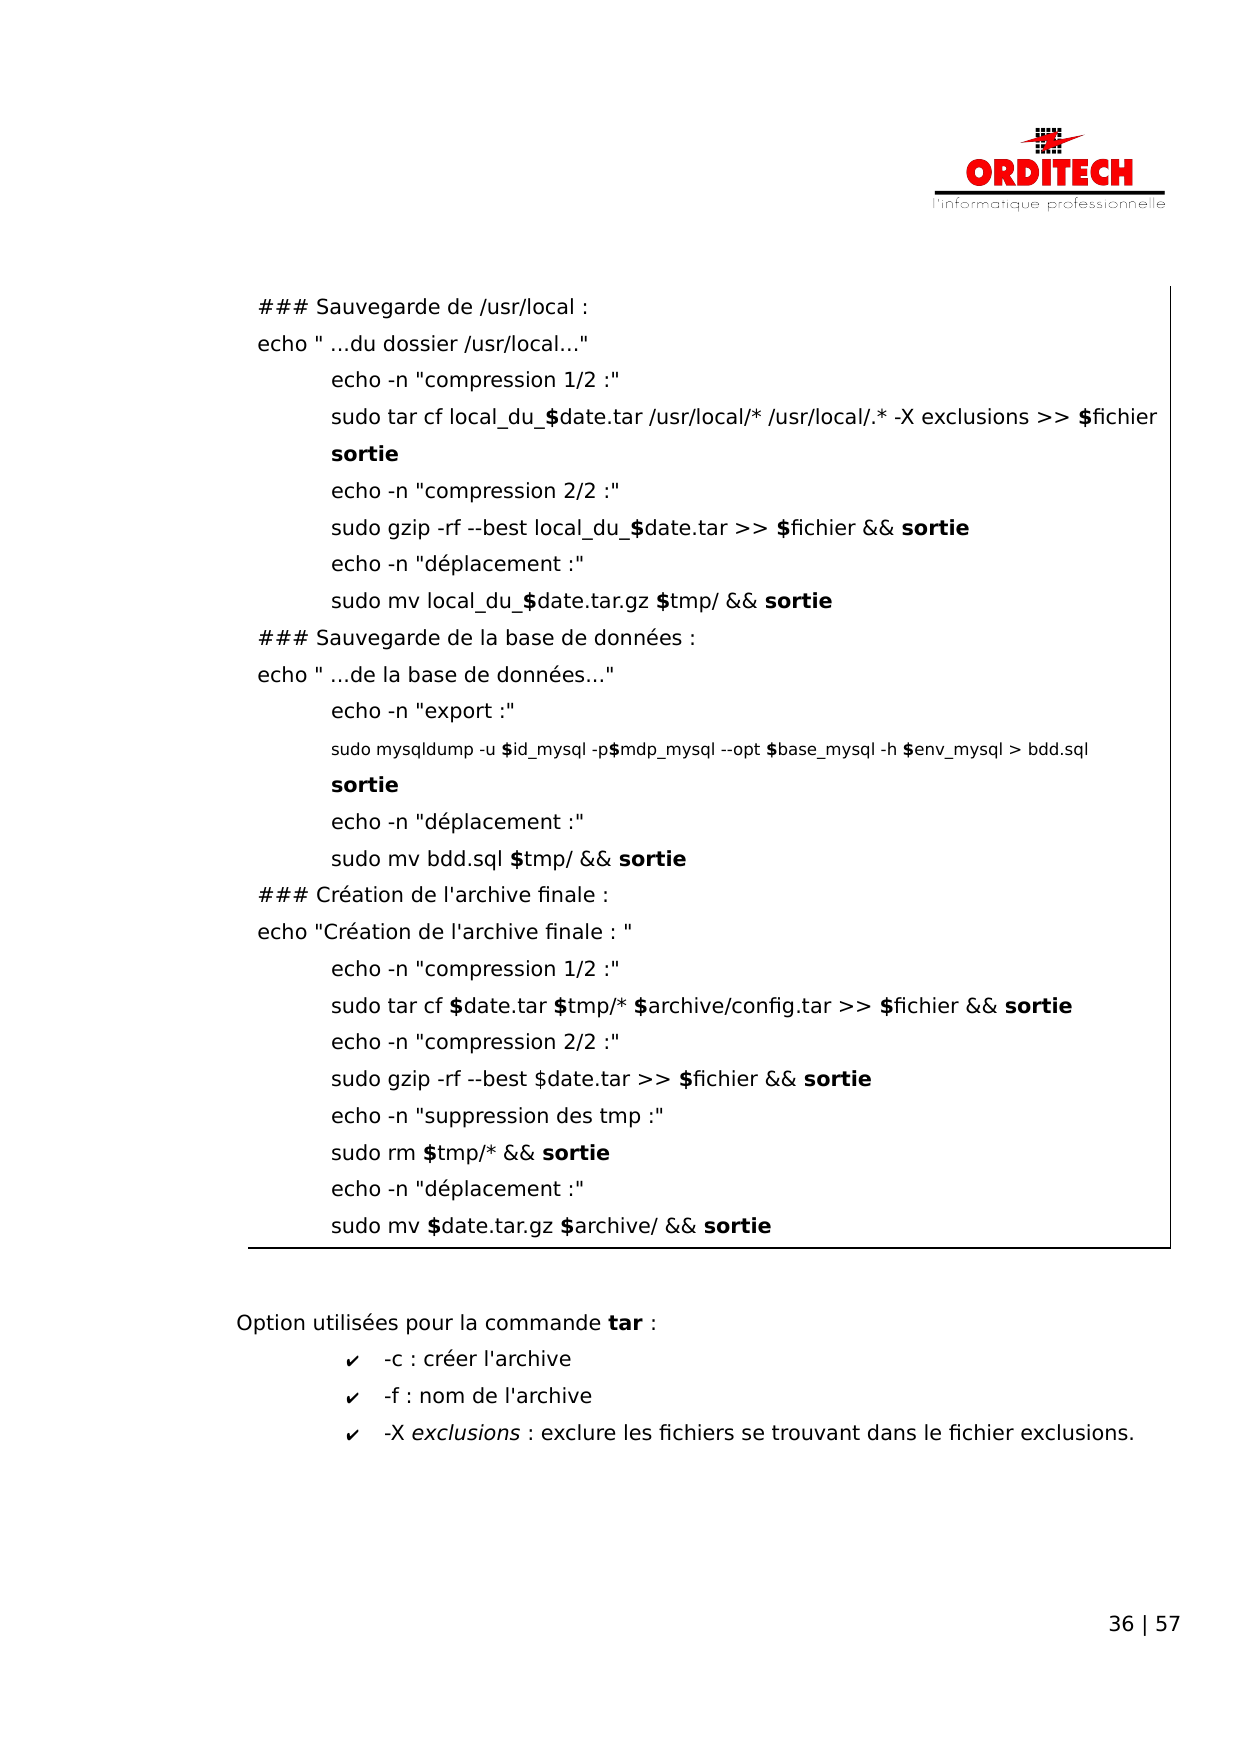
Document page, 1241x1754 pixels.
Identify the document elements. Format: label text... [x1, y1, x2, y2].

text sudo tar cf local_du_$date.tar /usr/local/* /usr/local/.* -X exclusions >> $fichier [257, 405, 1161, 429]
text echo -n "compression 2/2 :" [257, 1030, 1161, 1055]
text sortie [257, 773, 1161, 797]
picture [920, 118, 1182, 221]
text ### Création de l'archive finale : [257, 883, 1161, 908]
text sudo gzip -rf --best local_du_$date.tar >> $fichier && sortie [257, 516, 1161, 540]
text Option utilisées pour la commande tar : [236, 1311, 1181, 1335]
text echo -n "compression 2/2 :" [257, 479, 1161, 503]
text echo -n "suppression des tmp :" [257, 1104, 1161, 1128]
text sudo mysqldump -u $id_mysql -p$mdp_mysql --opt $base_mysql -h $env_mysql > bdd.sql [257, 736, 1161, 761]
text echo "Création de l'archive finale : " [257, 920, 1161, 944]
text sudo gzip -rf --best $date.tar >> $fichier && sortie [257, 1067, 1161, 1091]
text ### Sauvegarde de /usr/local : [257, 295, 1161, 319]
list -X exclusions : exclure les fichiers se trouvant dans le fichier exclusions. [346, 1421, 1181, 1445]
text sudo tar cf $date.tar $tmp/* $archive/config.tar >> $fichier && sortie [257, 994, 1161, 1018]
text echo " ...du dossier /usr/local..." [257, 332, 1161, 356]
text sudo mv $date.tar.gz $archive/ && sortie [257, 1214, 1161, 1238]
text sudo mv bdd.sql $tmp/ && sortie [257, 847, 1161, 871]
text echo -n "compression 1/2 :" [257, 368, 1161, 393]
text ### Sauvegarde de la base de données : [257, 626, 1161, 650]
list -f : nom de l'archive [346, 1384, 1181, 1408]
text sudo rm $tmp/* && sortie [257, 1141, 1161, 1165]
text echo -n "déplacement :" [257, 1177, 1161, 1202]
text echo -n "déplacement :" [257, 552, 1161, 577]
text sortie [257, 442, 1161, 466]
text echo -n "déplacement :" [257, 810, 1161, 834]
list -c : créer l'archive [346, 1347, 1181, 1372]
text echo -n "compression 1/2 :" [257, 957, 1161, 981]
text sudo mv local_du_$date.tar.gz $tmp/ && sortie [257, 589, 1161, 613]
text echo -n "export :" [257, 699, 1161, 724]
text echo " ...de la base de données..." [257, 663, 1161, 687]
